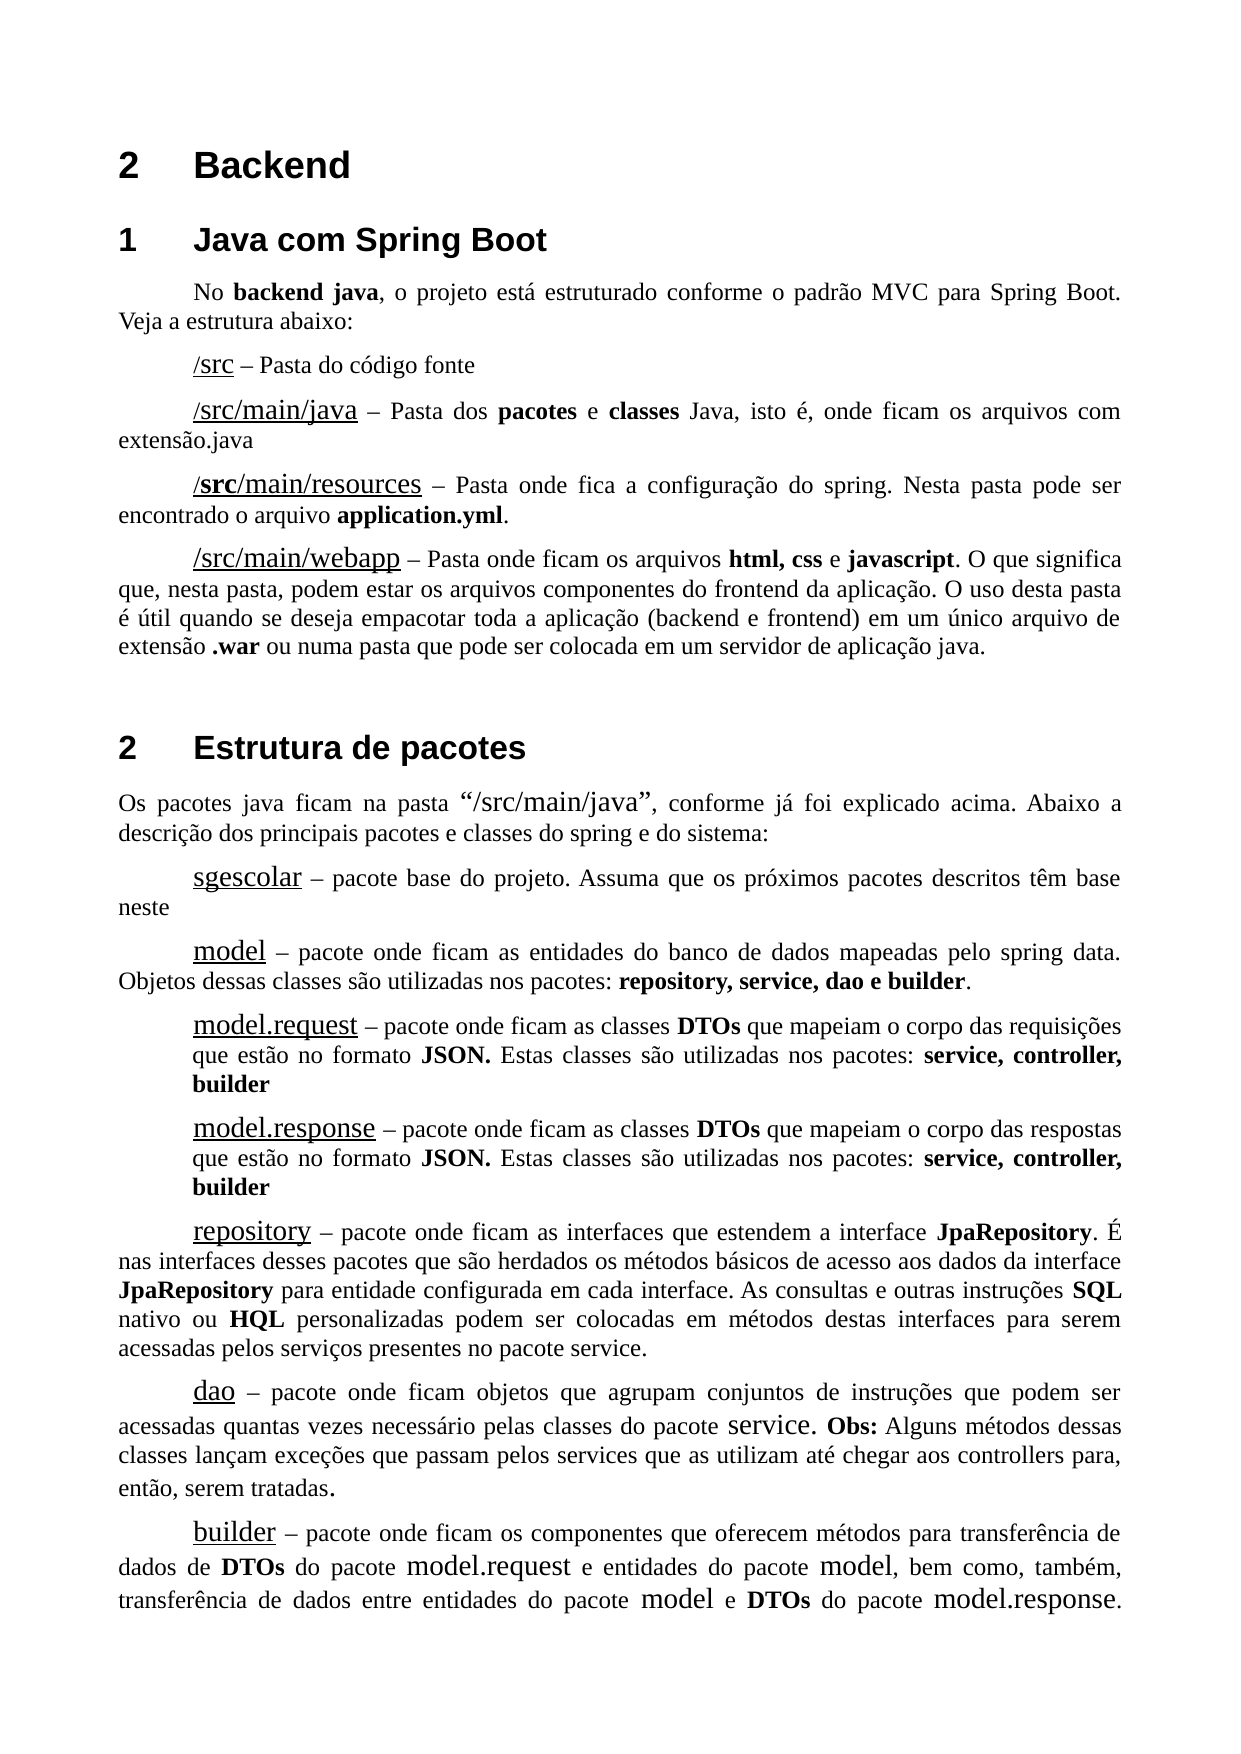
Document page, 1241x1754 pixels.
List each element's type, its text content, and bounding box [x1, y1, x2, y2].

text model.response – pacote onde ficam as classes DTOs que mapeiam o corpo das respostas que estão no formato JSON. Estas classes são utilizadas nos pacotes: service, controller, builder [192, 1110, 1122, 1201]
subtitle Backend [118, 143, 1122, 187]
text /src/main/resources – Pasta onde fica a configuração do spring. Nesta pasta pode ser encontrado o arquivo application.yml. [118, 466, 1122, 528]
text No backend java, o projeto está estruturado conforme o padrão MVC para Spring Boot. Veja a estrutura abaixo: [118, 277, 1122, 335]
text builder – pacote onde ficam os componentes que oferecem métodos para transferência de dados de DTOs do pacote model.request e entidades do pacote model, bem como, também, transferência de dados entre entidades do pacote model e DTOs do pacote model.response. [118, 1514, 1122, 1615]
text /src/main/java – Pasta dos pacotes e classes Java, isto é, onde ficam os arquivos com extensão.java [118, 392, 1122, 454]
text /src – Pasta do código fonte [118, 347, 1122, 380]
text model.request – pacote onde ficam as classes DTOs que mapeiam o corpo das requisições que estão no formato JSON. Estas classes são utilizadas nos pacotes: service, controller, builder [192, 1007, 1122, 1098]
text sgescolar – pacote base do projeto. Assuma que os próximos pacotes descritos têm base neste [118, 859, 1122, 921]
subtitle Estrutura de pacotes [118, 727, 1122, 766]
text dao – pacote onde ficam objetos que agrupam conjuntos de instruções que podem ser acessadas quantas vezes necessário pelas classes do pacote service. Obs: Alguns métodos dessas classes lançam exceções que passam pelos services que as utilizam até chegar aos controllers para, então, serem tratadas. [118, 1373, 1122, 1503]
subtitle Java com Spring Boot [118, 220, 1122, 259]
text repository – pacote onde ficam as interfaces que estendem a interface JpaRepository. É nas interfaces desses pacotes que são herdados os métodos básicos de acesso aos dados da interface JpaRepository para entidade configurada em cada interface. As consultas e outras instruções SQL nativo ou HQL personalizadas podem ser colocadas em métodos destas interfaces para serem acessadas pelos serviços presentes no pacote service. [118, 1213, 1122, 1361]
text /src/main/webapp – Pasta onde ficam os arquivos html, css e javascript. O que significa que, nesta pasta, podem estar os arquivos componentes do frontend da aplicação. O uso desta pasta é útil quando se deseja empacotar toda a aplicação (backend e frontend) em um único arquivo de extensão .war ou numa pasta que pode ser colocada em um servidor de aplicação java. [118, 540, 1122, 660]
text model – pacote onde ficam as entidades do banco de dados mapeadas pelo spring data. Objetos dessas classes são utilizadas nos pacotes: repository, service, dao e builder. [118, 933, 1122, 995]
text Os pacotes java ficam na pasta “/src/main/java”, conforme já foi explicado acima. Abaixo a descrição dos principais pacotes e classes do spring e do sistema: [118, 784, 1122, 847]
